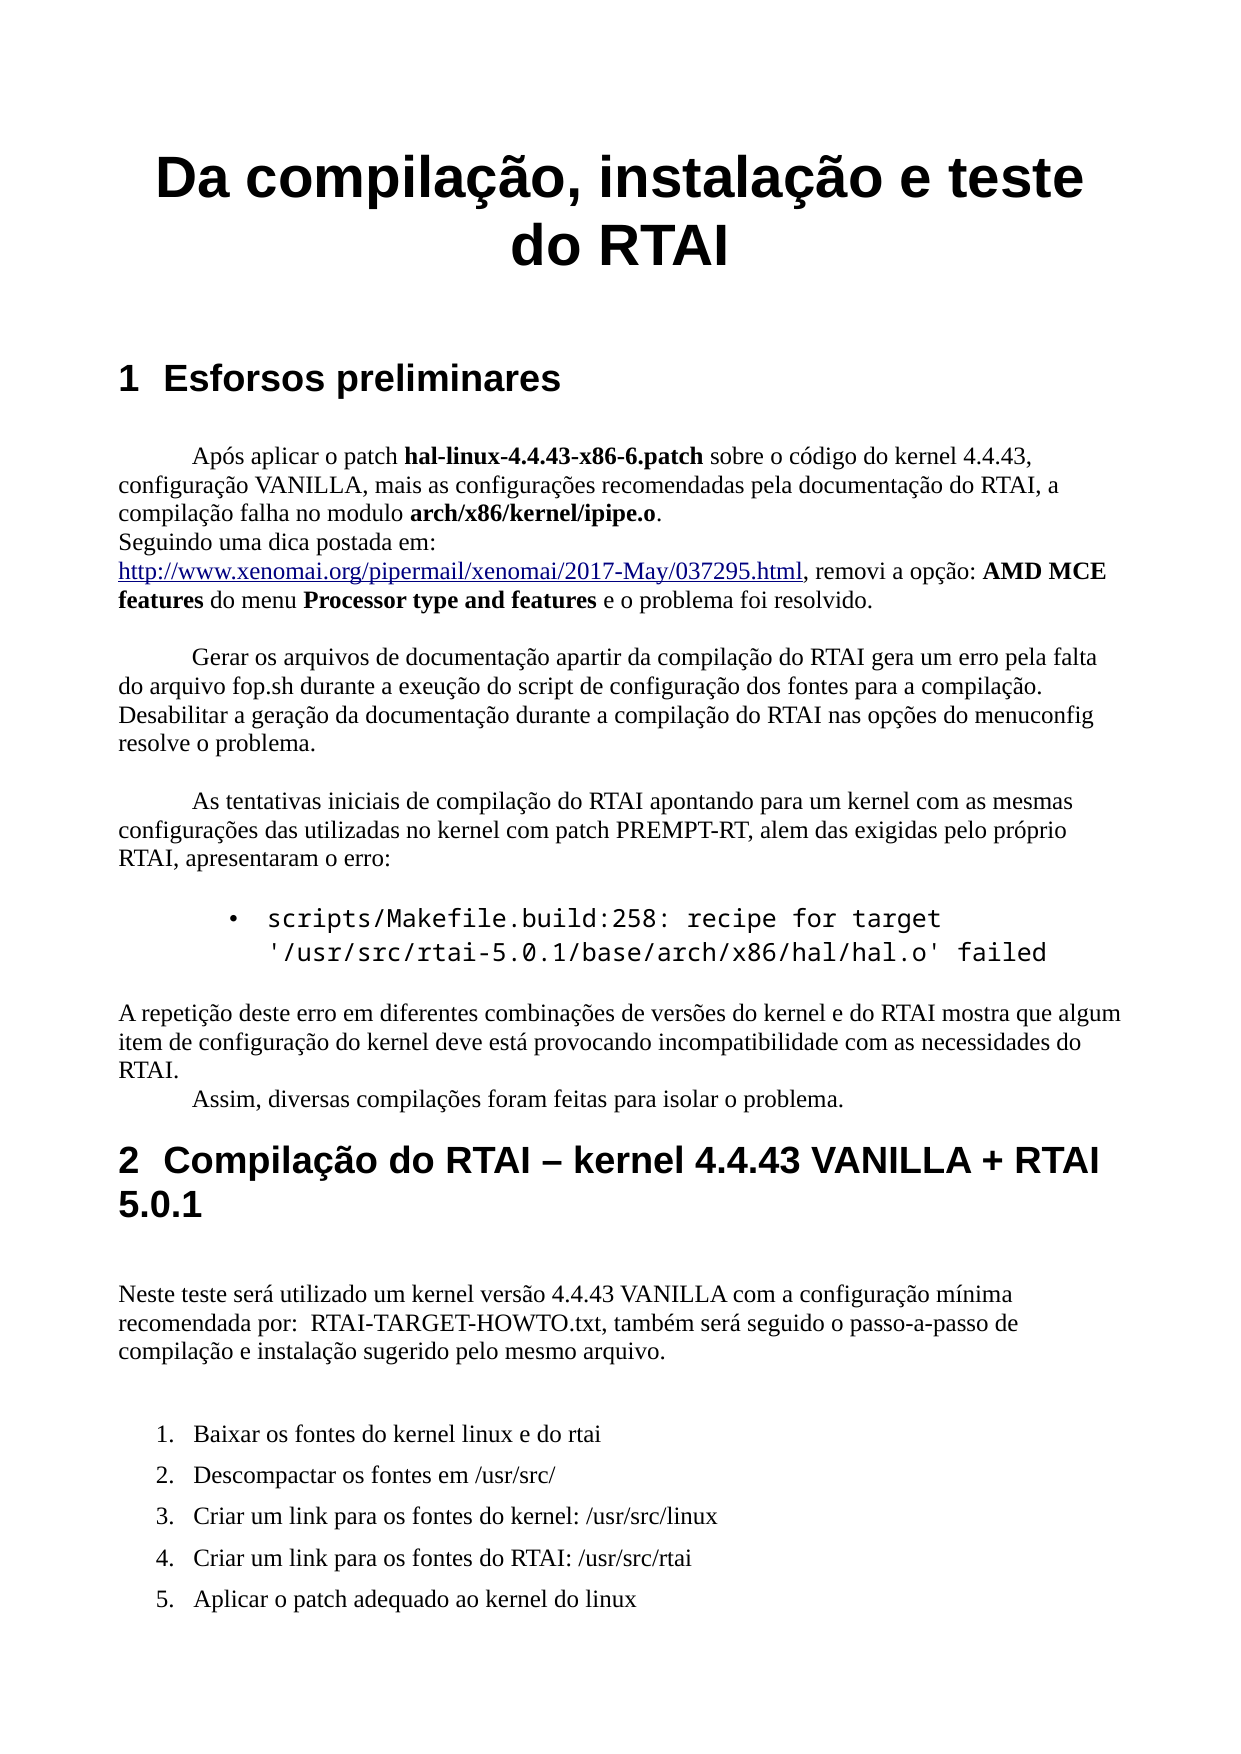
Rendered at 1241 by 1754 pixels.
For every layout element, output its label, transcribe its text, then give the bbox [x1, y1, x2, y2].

list Baixar os fontes do kernel linux e do rtai [156, 1419, 1122, 1448]
list Descompactar os fontes em /usr/src/ [156, 1460, 1122, 1489]
text Seguindo uma dica postada em: http://www.xenomai.org/pipermail/xenomai/2017-May/037295.html, removi a opção: AMD MCE features do menu Processor type and features e o problema foi resolvido. [118, 527, 1122, 613]
text A repetição deste erro em diferentes combinações de versões do kernel e do RTAI mostra que algum item de configuração do kernel deve está provocando incompatibilidade com as necessidades do RTAI. [118, 998, 1122, 1084]
text As tentativas iniciais de compilação do RTAI apontando para um kernel com as mesmas configurações das utilizadas no kernel com patch PREMPT-RT, alem das exigidas pelo próprio RTAI, apresentaram o erro: [118, 786, 1122, 872]
title Da compilação, instalação e teste do RTAI [118, 143, 1122, 277]
subtitle Compilação do RTAI – kernel 4.4.43 VANILLA + RTAI 5.0.1 [118, 1138, 1122, 1225]
list Criar um link para os fontes do kernel: /usr/src/linux [156, 1501, 1122, 1530]
list Criar um link para os fontes do RTAI: /usr/src/rtai [156, 1543, 1122, 1571]
text Gerar os arquivos de documentação apartir da compilação do RTAI gera um erro pela falta do arquivo fop.sh durante a exeução do script de configuração dos fontes para a compilação. Desabilitar a geração da documentação durante a compilação do RTAI nas opções do menuconfig resolve o problema. [118, 642, 1122, 757]
subtitle Esforsos preliminares [118, 356, 1122, 400]
text Neste teste será utilizado um kernel versão 4.4.43 VANILLA com a configuração mínima recomendada por: RTAI-TARGET-HOWTO.txt, também será seguido o passo-a-passo de compilação e instalação sugerido pelo mesmo arquivo. [118, 1279, 1122, 1365]
list Aplicar o patch adequado ao kernel do linux [156, 1584, 1122, 1613]
text Após aplicar o patch hal-linux-4.4.43-x86-6.patch sobre o código do kernel 4.4.43, configuração VANILLA, mais as configurações recomendadas pela documentação do RTAI, a compilação falha no modulo arch/x86/kernel/ipipe.o. [118, 441, 1122, 527]
list scripts/Makefile.build:258: recipe for target '/usr/src/rtai-5.0.1/base/arch/x86/hal/hal.o' failed [229, 901, 1122, 969]
text Assim, diversas compilações foram feitas para isolar o problema. [118, 1084, 1122, 1113]
